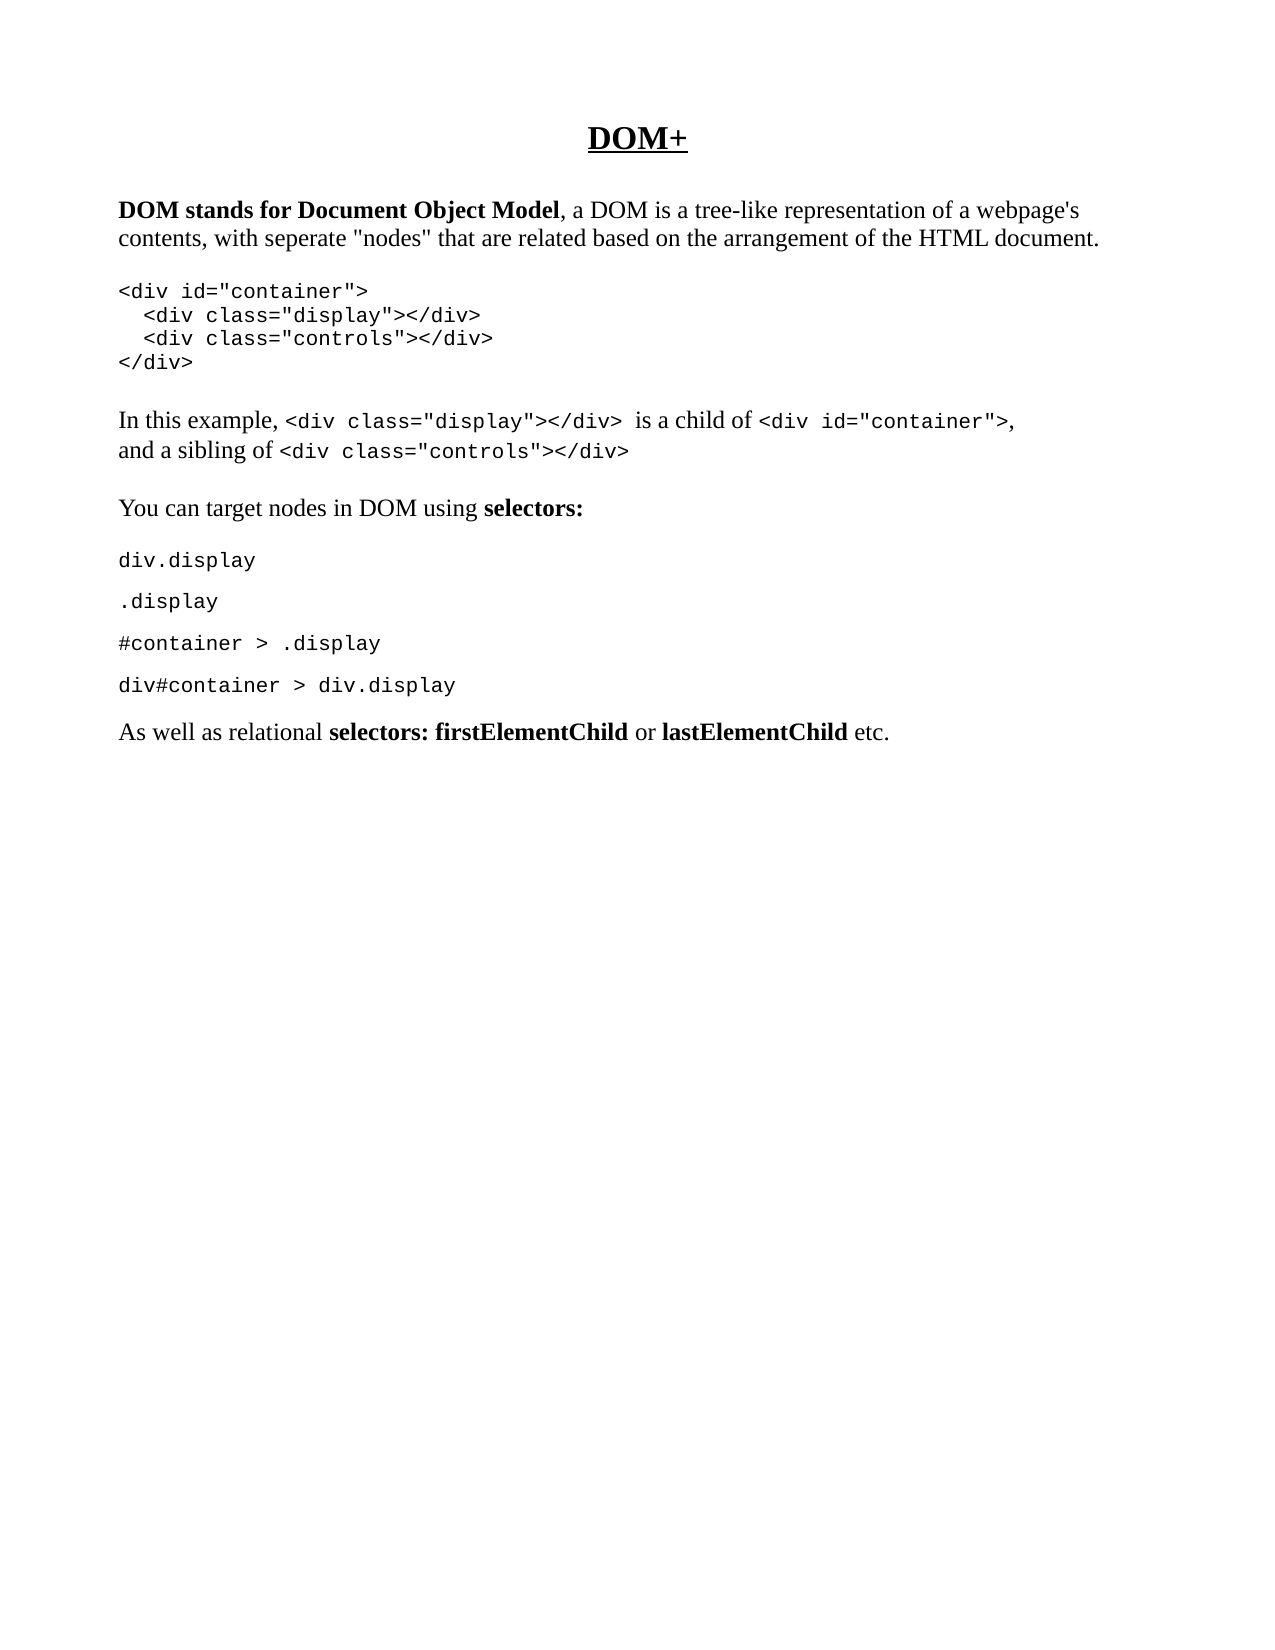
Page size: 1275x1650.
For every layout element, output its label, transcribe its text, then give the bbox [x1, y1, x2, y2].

text #container > .display [118, 633, 1157, 657]
text </div> [118, 352, 1157, 376]
text You can target nodes in DOM using selectors: [118, 493, 1157, 521]
text div.display [118, 550, 1157, 573]
text and a sibling of <div class="controls"></div> [118, 435, 1157, 464]
text .display [118, 591, 1157, 615]
text DOM+ [118, 118, 1157, 156]
text DOM stands for Document Object Model, a DOM is a tree-like representation of a webpage's contents, with seperate "nodes" that are related based on the arrangement of the HTML document. [118, 195, 1157, 252]
text In this example, <div class="display"></div> is a child of <div id="container">, [118, 405, 1157, 435]
text <div class="controls"></div> [118, 328, 1157, 352]
text <div id="container"> [118, 281, 1157, 305]
text As well as relational selectors: firstElementChild or lastElementChild etc. [118, 717, 1157, 746]
text div#container > div.display [118, 675, 1157, 699]
text <div class="display"></div> [118, 305, 1157, 328]
